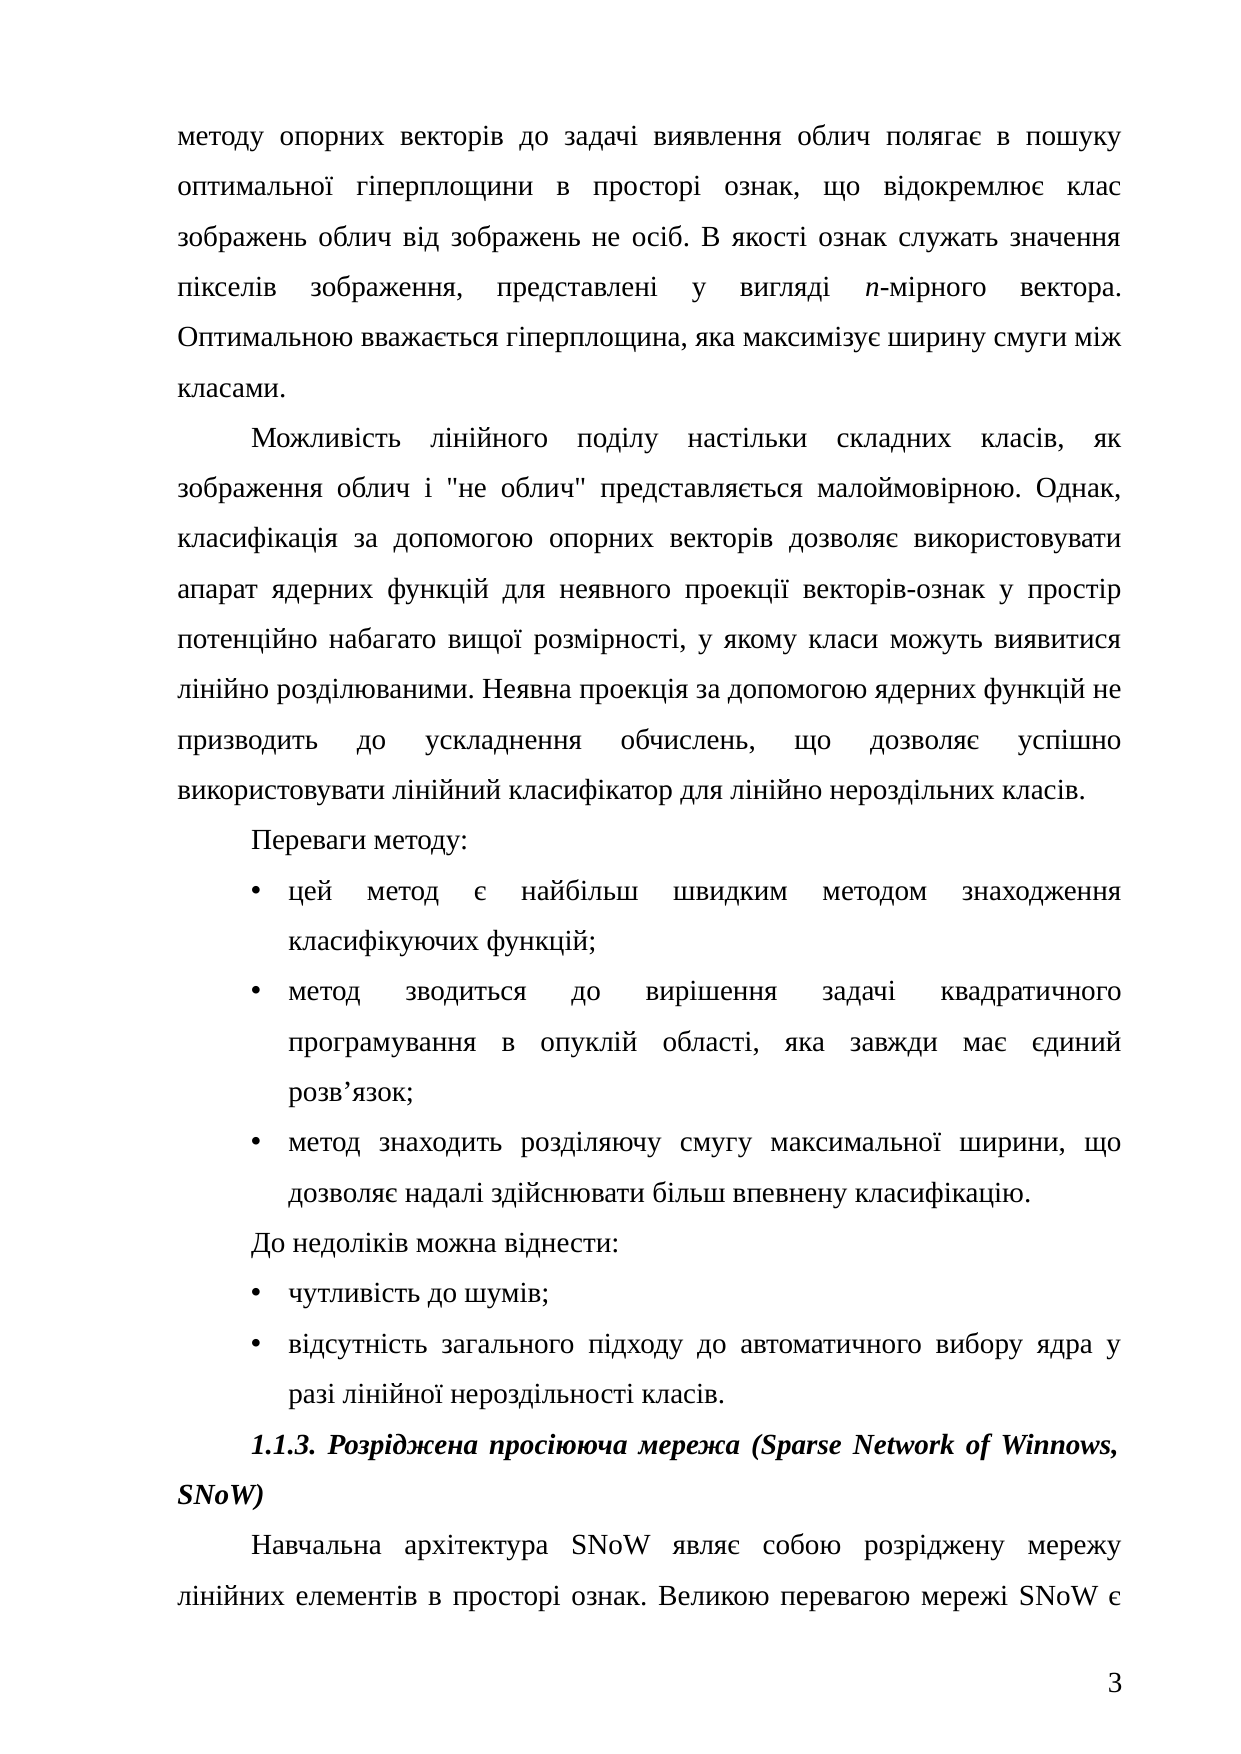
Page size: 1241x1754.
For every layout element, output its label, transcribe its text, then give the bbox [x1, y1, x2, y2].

text Можливість лінійного поділу настільки складних класів, як зображення облич і "не облич" представляється малоймовірною. Однак, класифікація за допомогою опорних векторів дозволяє використовувати апарат ядерних функцій для неявного проекції векторів-ознак у простір потенційно набагато вищої розмірності, у якому класи можуть виявитися лінійно розділюваними. Неявна проекція за допомогою ядерних функцій не призводить до ускладнення обчислень, що дозволяє успішно використовувати лінійний класифікатор для лінійно нероздільних класів. [177, 420, 1122, 806]
text 1.1.3. Розріджена просіююча мережа (Sparse Network of Winnows, SNoW) [177, 1427, 1122, 1511]
list відсутність загального підходу до автоматичного вибору ядра у разі лінійної нероздільності класів. [251, 1326, 1122, 1410]
list метод знаходить розділяючу смугу максимальної ширини, що дозволяє надалі здійснювати більш впевнену класифікацію. [251, 1124, 1122, 1208]
text Переваги методу: [177, 822, 1122, 856]
list цей метод є найбільш швидким методом знаходження класифікуючих функцій; [251, 873, 1122, 957]
text До недоліків можна віднести: [177, 1225, 1122, 1259]
list метод зводиться до вирішення задачі квадратичного програмування в опуклій області, яка завжди має єдиний розв’язок; [251, 973, 1122, 1108]
text Навчальна архітектура SNoW являє собою розріджену мережу лінійних елементів в просторі ознак. Великою перевагою мережі SNoW є [177, 1527, 1122, 1611]
text методу опорних векторів до задачі виявлення облич полягає в пошуку оптимальної гіперплощини в просторі ознак, що відокремлює клас зображень облич від зображень не осіб. В якості ознак служать значення пікселів зображення, представлені у вигляді n-мірного вектора. Оптимальною вважається гіперплощина, яка максимізує ширину смуги між класами. [177, 118, 1122, 403]
list чутливість до шумів; [251, 1276, 1122, 1309]
